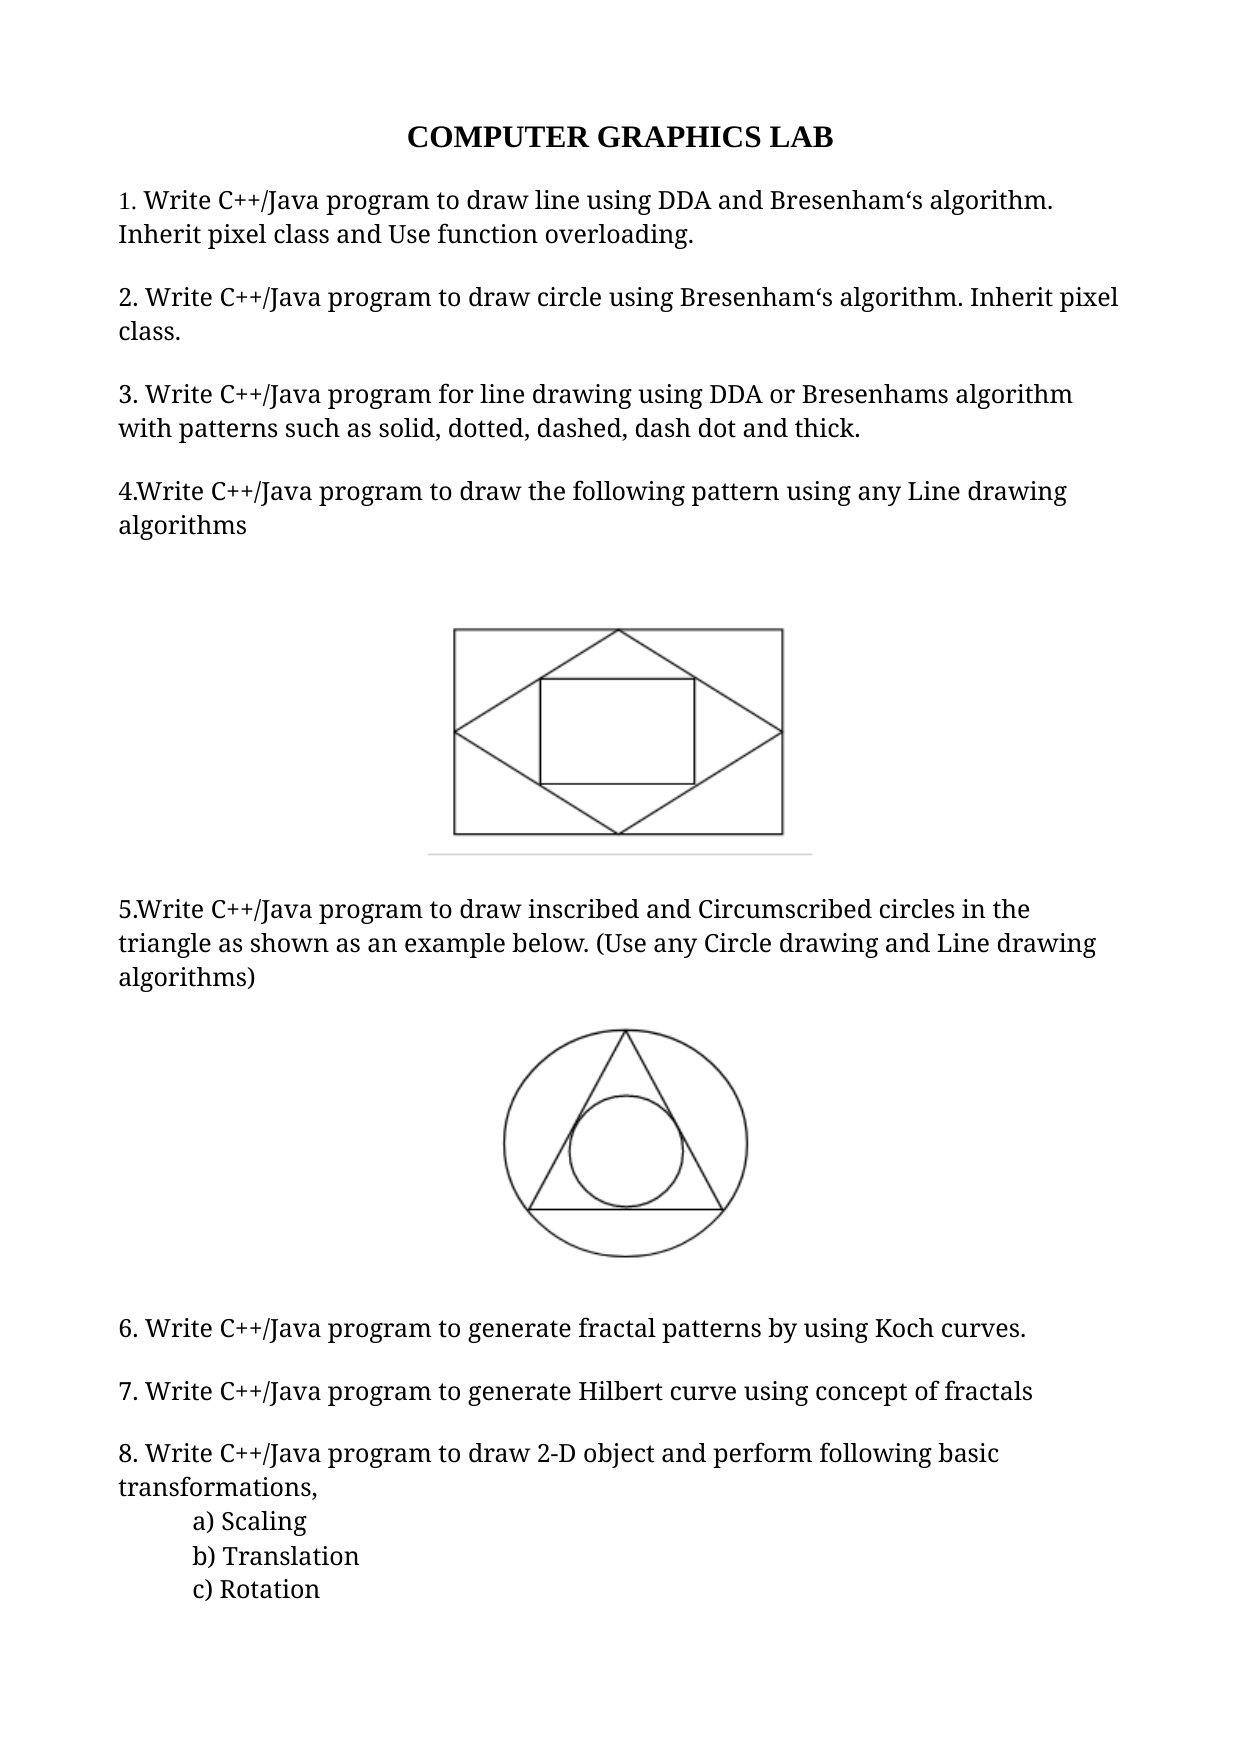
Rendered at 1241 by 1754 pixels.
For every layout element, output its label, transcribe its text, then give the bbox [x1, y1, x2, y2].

text c) Rotation [118, 1572, 1122, 1606]
text 5.Write C++/Java program to draw inscribed and Circumscribed circles in the triangle as shown as an example below. (Use any Circle drawing and Line drawing algorithms) [118, 892, 1122, 994]
text 3. Write C++/Java program for line drawing using DDA or Bresenhams algorithm with patterns such as solid, dotted, dashed, dash dot and thick. [118, 377, 1122, 445]
text 7. Write C++/Java program to generate Hilbert curve using concept of fractals [118, 1373, 1122, 1407]
text COMPUTER GRAPHICS LAB [118, 118, 1122, 154]
text 8. Write C++/Java program to draw 2-D object and perform following basic transformations, [118, 1436, 1122, 1504]
text 4.Write C++/Java program to draw the following pattern using any Line drawing algorithms [118, 473, 1122, 542]
picture [466, 1022, 774, 1275]
text a) Scaling [118, 1504, 1122, 1538]
text 6. Write C++/Java program to generate fractal patterns by using Koch curves. [118, 1310, 1122, 1344]
text 1. Write C++/Java program to draw line using DDA and Bresenham‘s algorithm. Inherit pixel class and Use function overloading. [118, 183, 1122, 251]
text 2. Write C++/Java program to draw circle using Bresenham‘s algorithm. Inherit pixel class. [118, 280, 1122, 348]
text b) Translation [118, 1538, 1122, 1572]
picture [427, 605, 813, 857]
